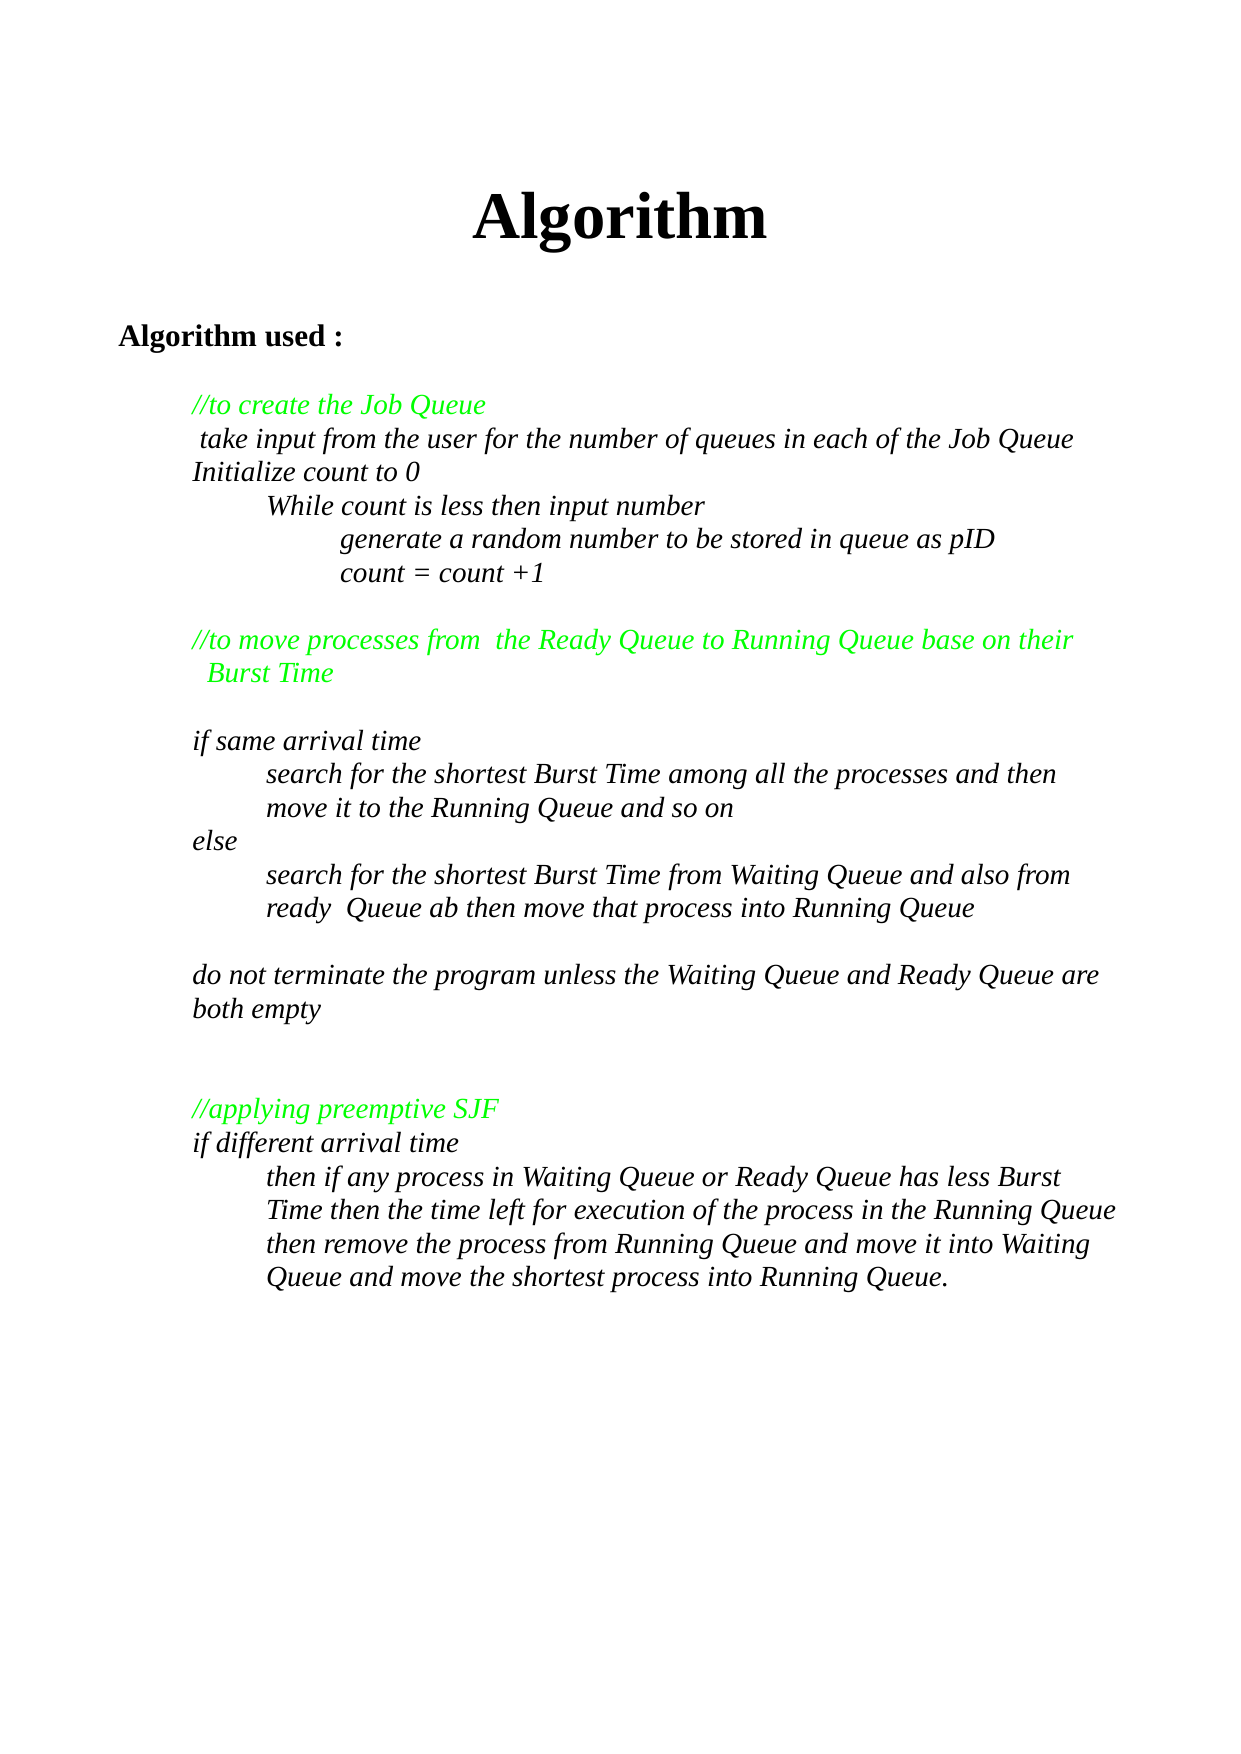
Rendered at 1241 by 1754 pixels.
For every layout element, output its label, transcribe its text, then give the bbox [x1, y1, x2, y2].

text if different arrival time [118, 1125, 1122, 1159]
text then if any process in Waiting Queue or Ready Queue has less Burst [118, 1159, 1122, 1192]
text //to create the Job Queue [118, 387, 1122, 421]
text ready Queue ab then move that process into Running Queue [118, 890, 1122, 924]
text then remove the process from Running Queue and move it into Waiting [118, 1226, 1122, 1259]
text //applying preemptive SJF [118, 1092, 1122, 1125]
text search for the shortest Burst Time from Waiting Queue and also from [118, 857, 1122, 890]
text move it to the Running Queue and so on [118, 790, 1122, 823]
text if same arrival time [118, 723, 1122, 756]
text //to move processes from the Ready Queue to Running Queue base on their [118, 622, 1122, 656]
text While count is less then input number [118, 488, 1122, 521]
text count = count +1 [118, 555, 1122, 588]
text take input from the user for the number of queues in each of the Job Queue [118, 421, 1122, 454]
text Time then the time left for execution of the process in the Running Queue [118, 1192, 1122, 1226]
text both empty [118, 991, 1122, 1024]
text else [118, 823, 1122, 857]
text generate a random number to be stored in queue as pID [118, 521, 1122, 555]
text Burst Time [118, 656, 1122, 689]
text Algorithm used : [118, 318, 1122, 354]
text do not terminate the program unless the Waiting Queue and Ready Queue are [118, 957, 1122, 991]
text Initialize count to 0 [118, 454, 1122, 488]
text Queue and move the shortest process into Running Queue. [118, 1259, 1122, 1293]
text search for the shortest Burst Time among all the processes and then [118, 756, 1122, 790]
text Algorithm [118, 176, 1122, 253]
